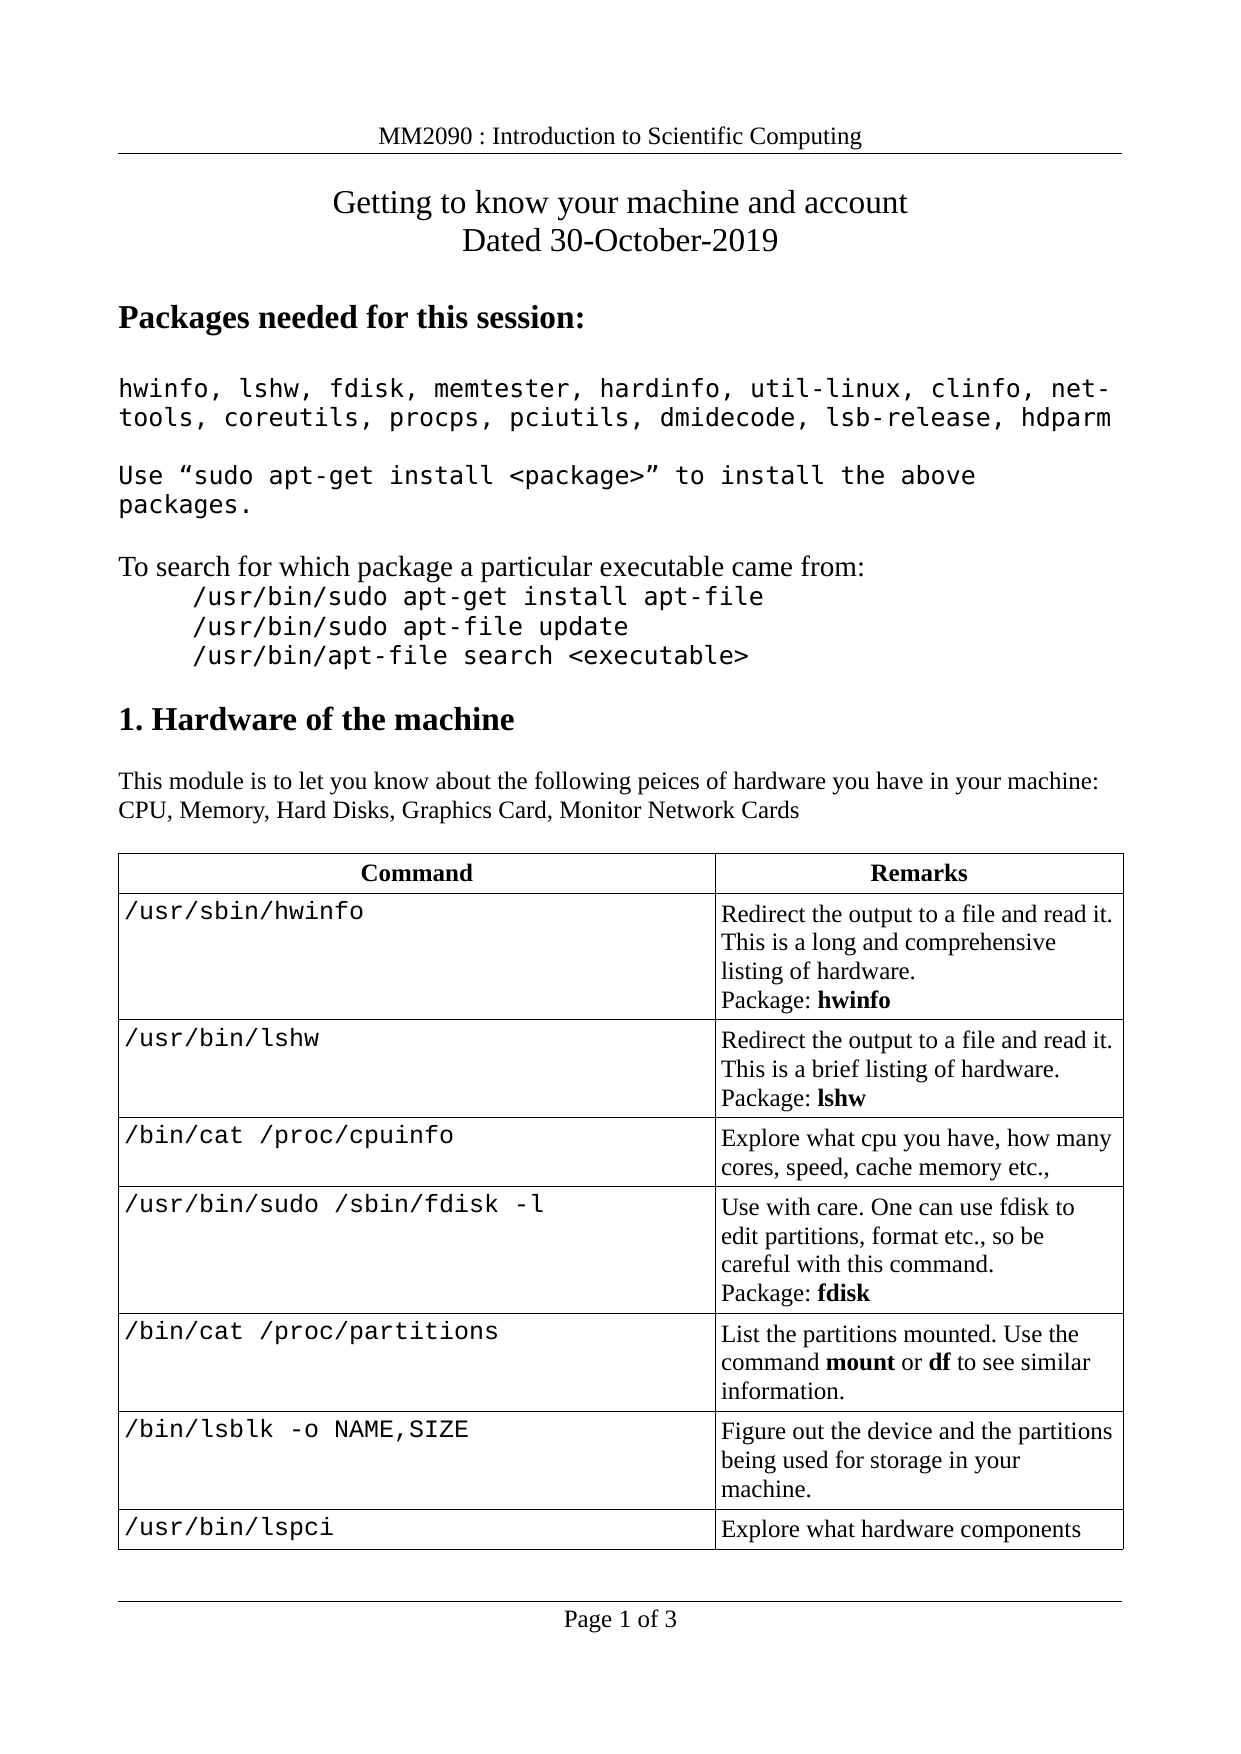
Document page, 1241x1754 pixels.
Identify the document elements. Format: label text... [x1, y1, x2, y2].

table_cell /usr/bin/sudo /sbin/fdisk -l [119, 1187, 715, 1313]
table_cell List the partitions mounted. Use the command mount or df to see similar information. [716, 1314, 1123, 1411]
text /usr/bin/sudo apt-get install apt-file [118, 582, 1122, 612]
table_cell Redirect the output to a file and read it. This is a brief listing of hardware. Package: lshw [716, 1020, 1123, 1117]
table_cell Explore what cpu you have, how many cores, speed, cache memory etc., [716, 1118, 1123, 1186]
text 1. Hardware of the machine [118, 699, 1122, 737]
table_header Command [119, 854, 715, 893]
table_cell /usr/sbin/hwinfo [119, 894, 715, 1019]
text This module is to let you know about the following peices of hardware you have in your machine: CPU, Memory, Hard Disks, Graphics Card, Monitor Network Cards [118, 766, 1122, 824]
table_cell /bin/cat /proc/cpuinfo [119, 1118, 715, 1186]
text Dated 30-October-2019 [118, 221, 1122, 259]
text Packages needed for this session: [118, 297, 1122, 336]
table_cell /usr/bin/lshw [119, 1020, 715, 1117]
text Use “sudo apt-get install <package>” to install the above packages. [118, 461, 1122, 520]
text hwinfo, lshw, fdisk, memtester, hardinfo, util-linux, clinfo, net-tools, coreutils, procps, pciutils, dmidecode, lsb-release, hdparm [118, 374, 1122, 432]
text To search for which package a particular executable came from: [118, 549, 1122, 582]
text /usr/bin/sudo apt-file update [118, 612, 1122, 641]
table_header Remarks [716, 854, 1123, 893]
table_cell /usr/bin/lspci [119, 1510, 715, 1549]
table_cell /bin/lsblk -o NAME,SIZE [119, 1412, 715, 1508]
table_cell Redirect the output to a file and read it. This is a long and comprehensive listing of hardware. Package: hwinfo [716, 894, 1123, 1019]
table_cell /bin/cat /proc/partitions [119, 1314, 715, 1411]
text Getting to know your machine and account [118, 182, 1122, 221]
table_cell Figure out the device and the partitions being used for storage in your machine. [716, 1412, 1123, 1508]
text /usr/bin/apt-file search <executable> [118, 641, 1122, 670]
table_cell Explore what hardware components [716, 1510, 1123, 1549]
table_cell Use with care. One can use fdisk to edit partitions, format etc., so be careful with this command. Package: fdisk [716, 1187, 1123, 1313]
